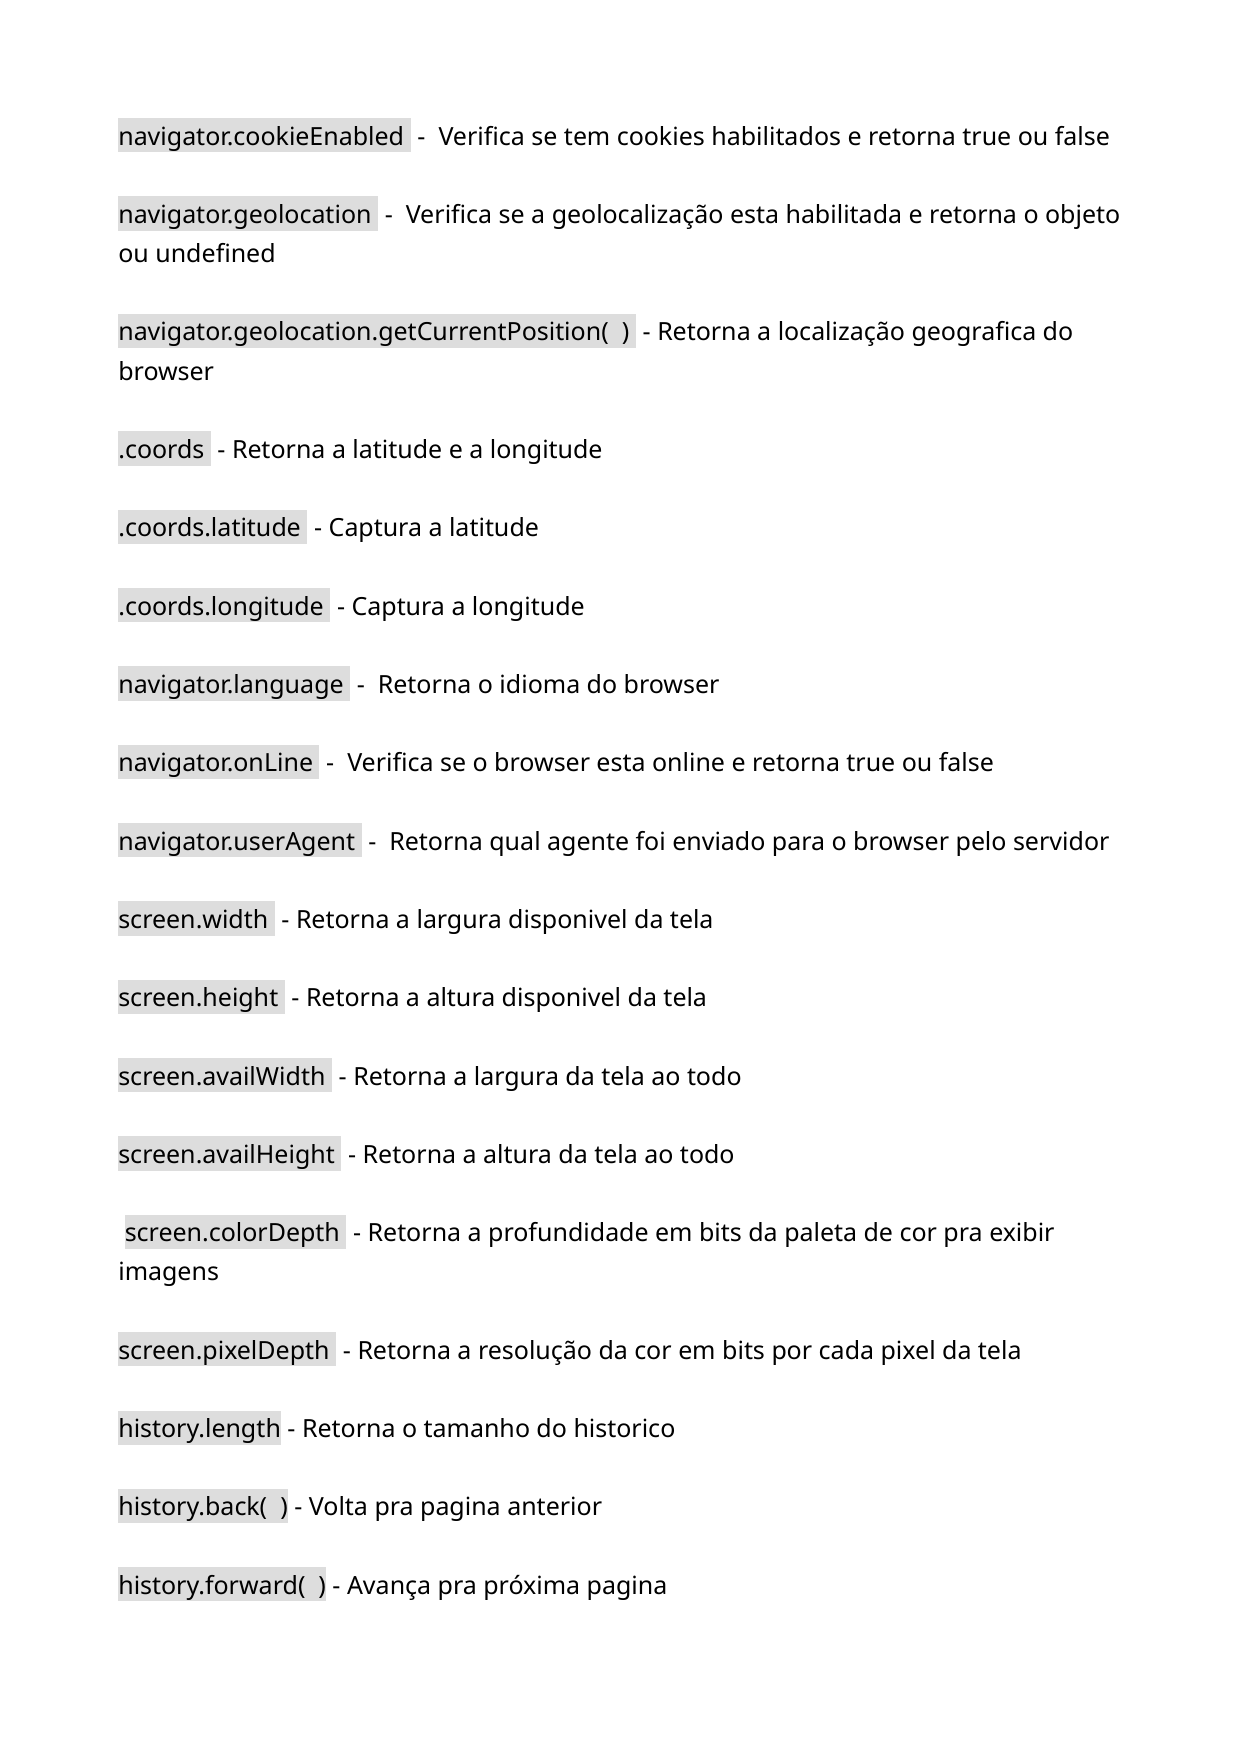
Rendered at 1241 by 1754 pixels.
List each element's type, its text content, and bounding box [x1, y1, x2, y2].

text history.length - Retorna o tamanho do historico [118, 1411, 1122, 1445]
text screen.width - Retorna a largura disponivel da tela [118, 901, 1122, 936]
text screen.availWidth - Retorna a largura da tela ao todo [118, 1058, 1122, 1092]
text navigator.onLine - Verifica se o browser esta online e retorna true ou false [118, 745, 1122, 779]
text screen.colorDepth - Retorna a profundidade em bits da paleta de cor pra exibir imagens [118, 1215, 1122, 1288]
text screen.availHeight - Retorna a altura da tela ao todo [118, 1136, 1122, 1171]
text navigator.language - Retorna o idioma do browser [118, 666, 1122, 701]
text .coords - Retorna a latitude e a longitude [118, 431, 1122, 466]
text navigator.userAgent - Retorna qual agente foi enviado para o browser pelo servidor [118, 823, 1122, 857]
text screen.pixelDepth - Retorna a resolução da cor em bits por cada pixel da tela [118, 1332, 1122, 1366]
text navigator.cookieEnabled - Verifica se tem cookies habilitados e retorna true ou false [118, 118, 1122, 152]
text navigator.geolocation - Verifica se a geolocalização esta habilitada e retorna o objeto ou undefined [118, 196, 1122, 270]
text history.forward( ) - Avança pra próxima pagina [118, 1567, 1122, 1601]
text navigator.geolocation.getCurrentPosition( ) - Retorna a localização geografica do browser [118, 314, 1122, 387]
text screen.height - Retorna a altura disponivel da tela [118, 980, 1122, 1014]
text .coords.longitude - Captura a longitude [118, 588, 1122, 622]
text .coords.latitude - Captura a latitude [118, 510, 1122, 544]
text history.back( ) - Volta pra pagina anterior [118, 1489, 1122, 1523]
